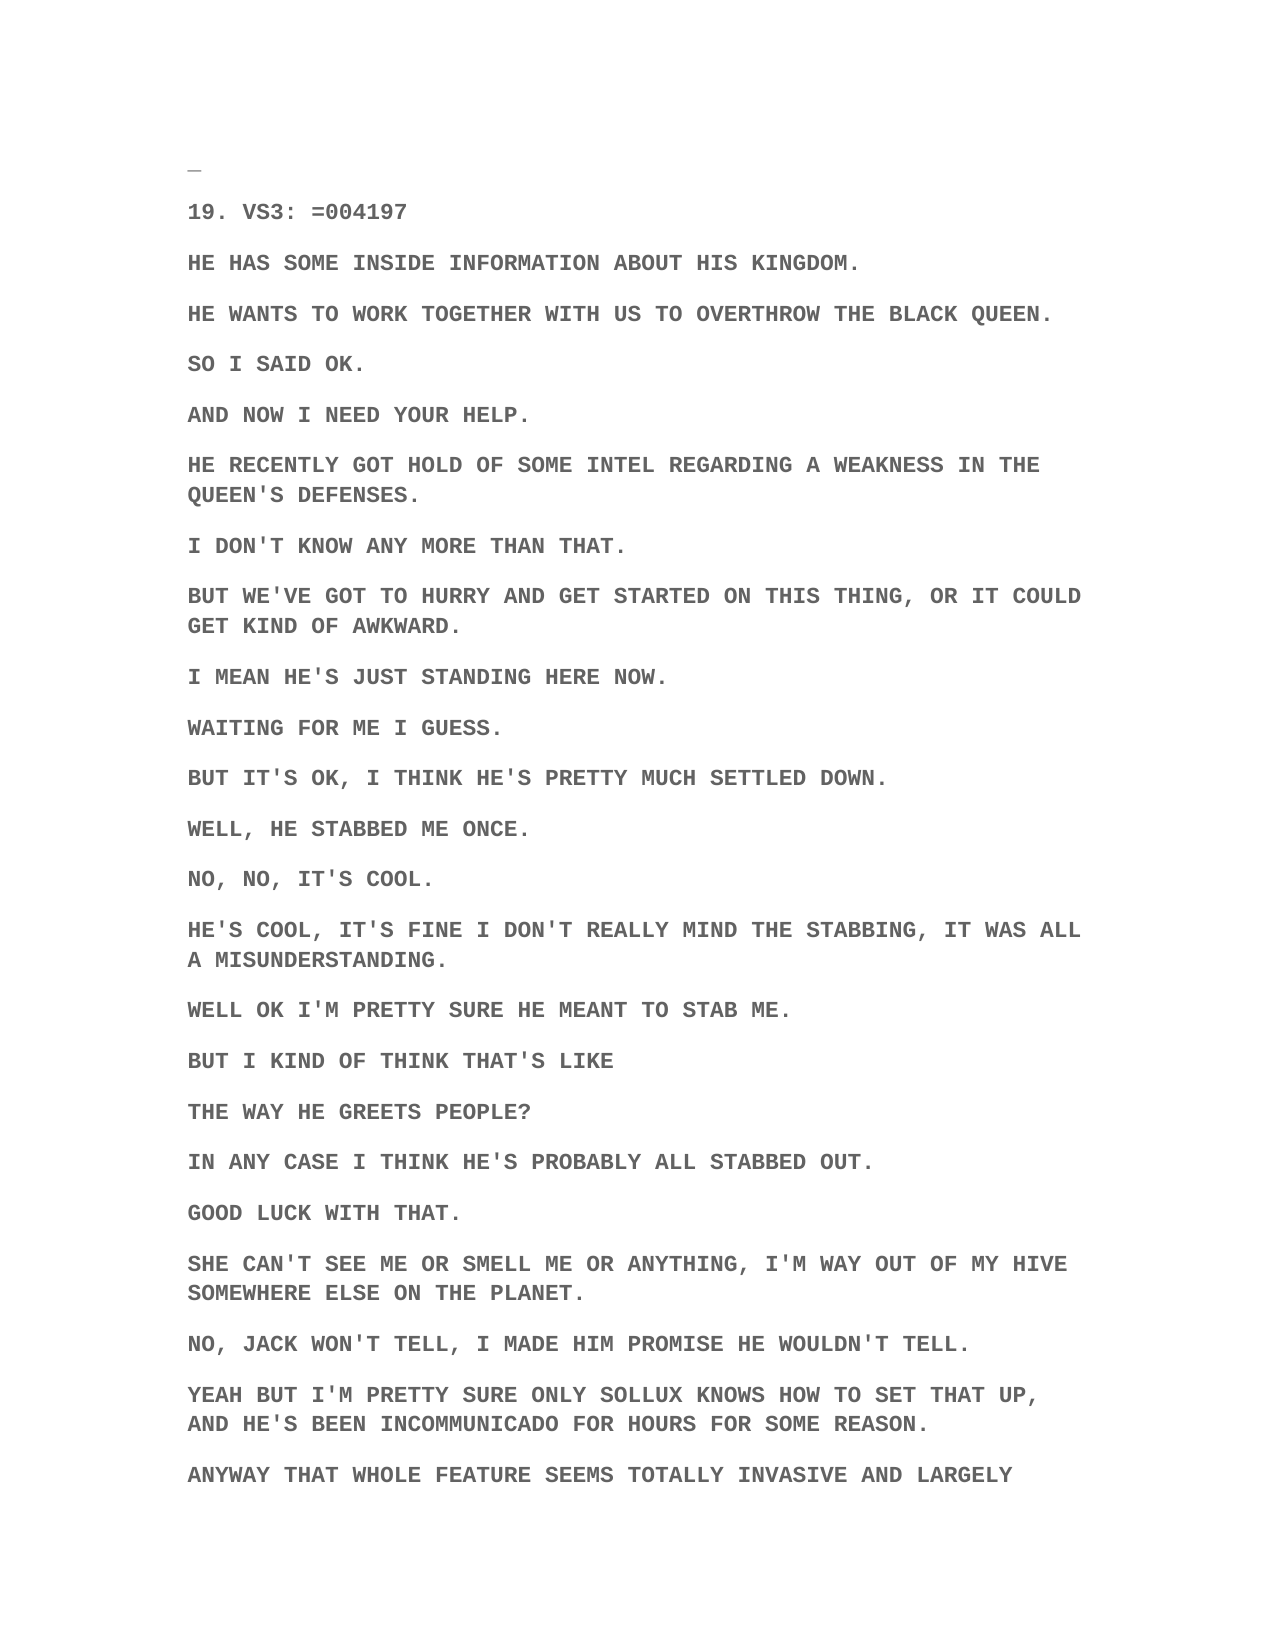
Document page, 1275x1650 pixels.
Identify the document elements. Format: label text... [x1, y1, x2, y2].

text HE'S COOL, IT'S FINE I DON'T REALLY MIND THE STABBING, IT WAS ALL A MISUNDERSTANDING. [187, 918, 1087, 974]
text WAITING FOR ME I GUESS. [187, 716, 1087, 742]
text BUT WE'VE GOT TO HURRY AND GET STARTED ON THIS THING, OR IT COULD GET KIND OF AWKWARD. [187, 585, 1087, 641]
text _ [187, 150, 1087, 176]
text 19. VS3: =004197 [187, 201, 1087, 227]
text IN ANY CASE I THINK HE'S PROBABLY ALL STABBED OUT. [187, 1151, 1087, 1177]
text THE WAY HE GREETS PEOPLE? [187, 1100, 1087, 1126]
text BUT I KIND OF THINK THAT'S LIKE [187, 1049, 1087, 1075]
text YEAH BUT I'M PRETTY SURE ONLY SOLLUX KNOWS HOW TO SET THAT UP, AND HE'S BEEN INCOMMUNICADO FOR HOURS FOR SOME REASON. [187, 1383, 1087, 1439]
text GOOD LUCK WITH THAT. [187, 1201, 1087, 1227]
text ANYWAY THAT WHOLE FEATURE SEEMS TOTALLY INVASIVE AND LARGELY [187, 1463, 1087, 1489]
text SHE CAN'T SEE ME OR SMELL ME OR ANYTHING, I'M WAY OUT OF MY HIVE SOMEWHERE ELSE ON THE PLANET. [187, 1252, 1087, 1308]
text HE WANTS TO WORK TOGETHER WITH US TO OVERTHROW THE BLACK QUEEN. [187, 302, 1087, 328]
text HE RECENTLY GOT HOLD OF SOME INTEL REGARDING A WEAKNESS IN THE QUEEN'S DEFENSES. [187, 454, 1087, 509]
text HE HAS SOME INSIDE INFORMATION ABOUT HIS KINGDOM. [187, 251, 1087, 277]
text AND NOW I NEED YOUR HELP. [187, 403, 1087, 429]
text SO I SAID OK. [187, 352, 1087, 378]
text WELL, HE STABBED ME ONCE. [187, 817, 1087, 843]
text NO, NO, IT'S COOL. [187, 868, 1087, 894]
text I MEAN HE'S JUST STANDING HERE NOW. [187, 665, 1087, 691]
text I DON'T KNOW ANY MORE THAN THAT. [187, 534, 1087, 560]
text WELL OK I'M PRETTY SURE HE MEANT TO STAB ME. [187, 999, 1087, 1025]
text NO, JACK WON'T TELL, I MADE HIM PROMISE HE WOULDN'T TELL. [187, 1332, 1087, 1358]
text BUT IT'S OK, I THINK HE'S PRETTY MUCH SETTLED DOWN. [187, 766, 1087, 792]
